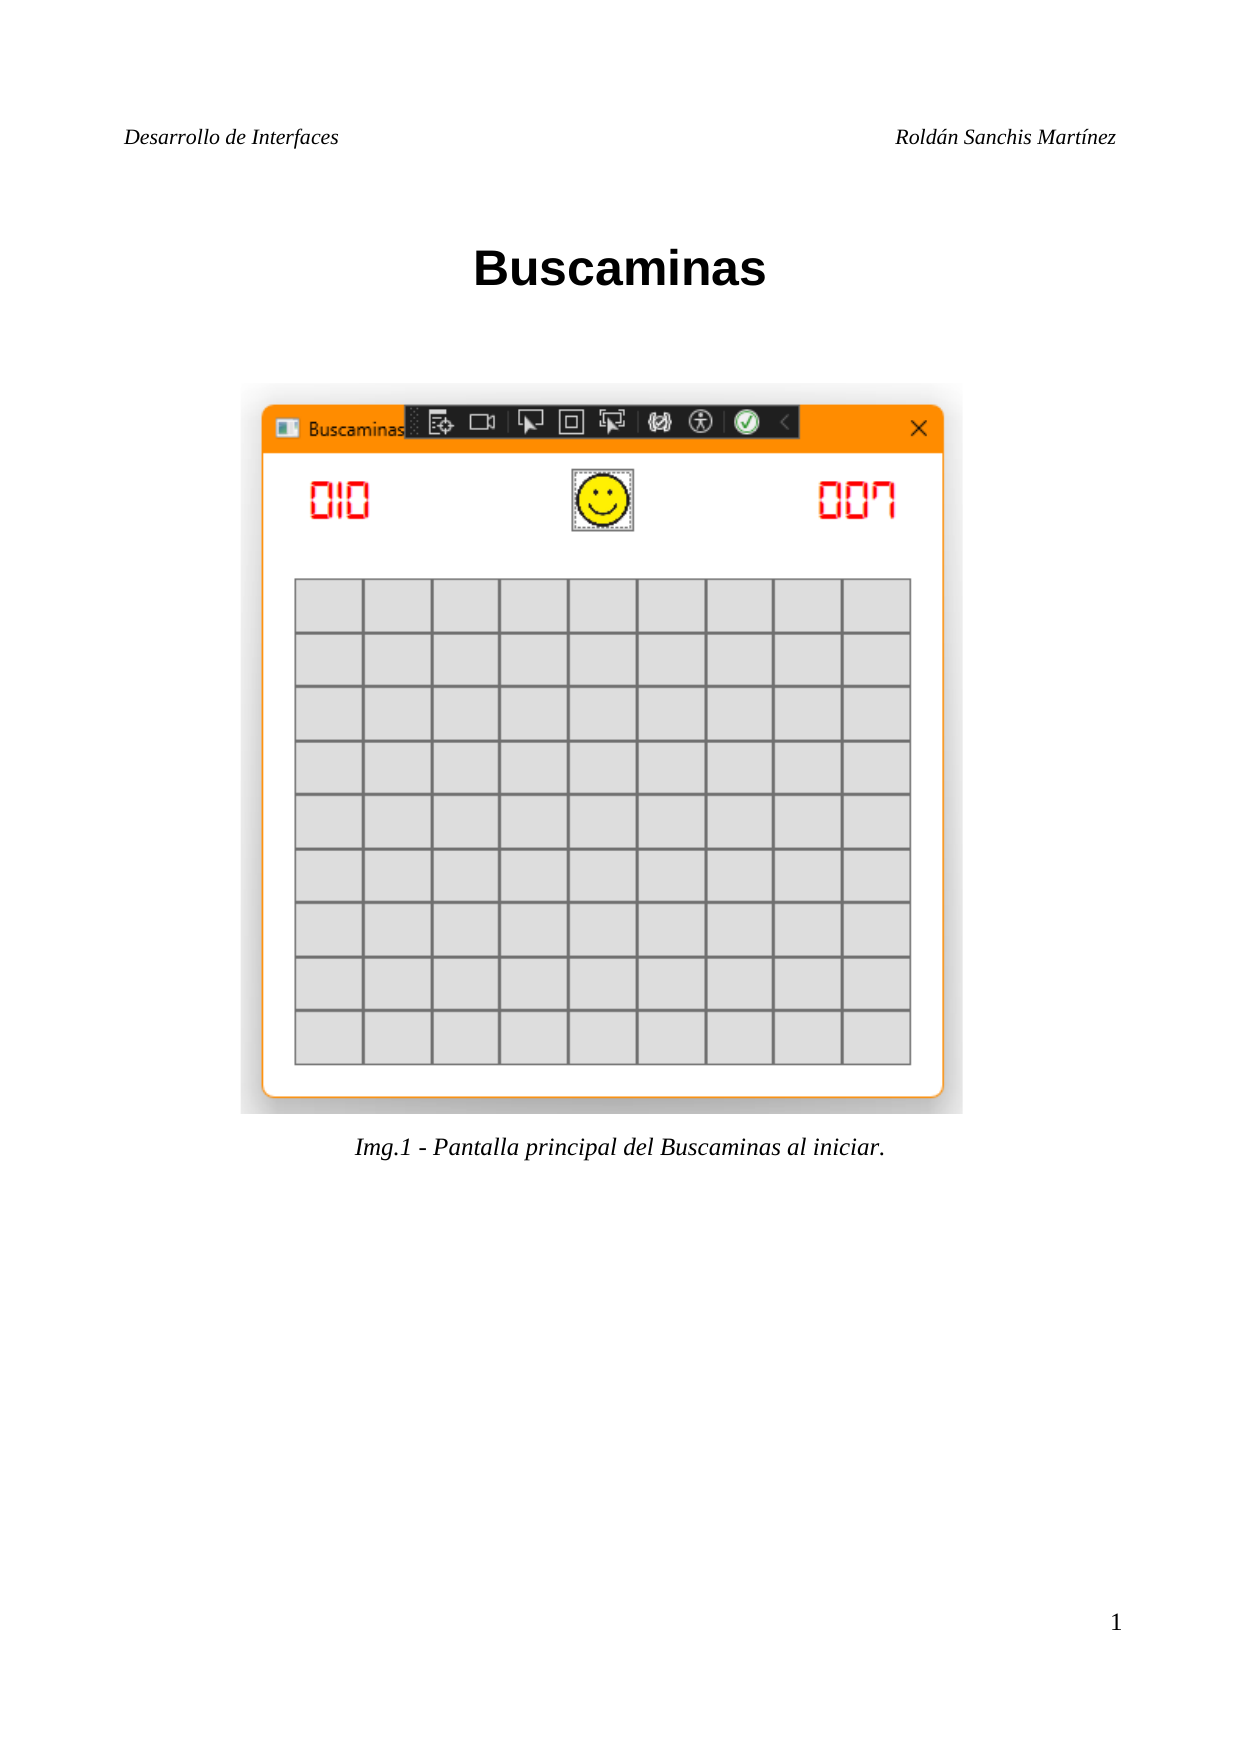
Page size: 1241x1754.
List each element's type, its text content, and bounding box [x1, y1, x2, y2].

title Buscaminas [118, 238, 1122, 296]
text Img.1 - Pantalla principal del Buscaminas al iniciar. [118, 1132, 1122, 1161]
picture [240, 383, 963, 1114]
